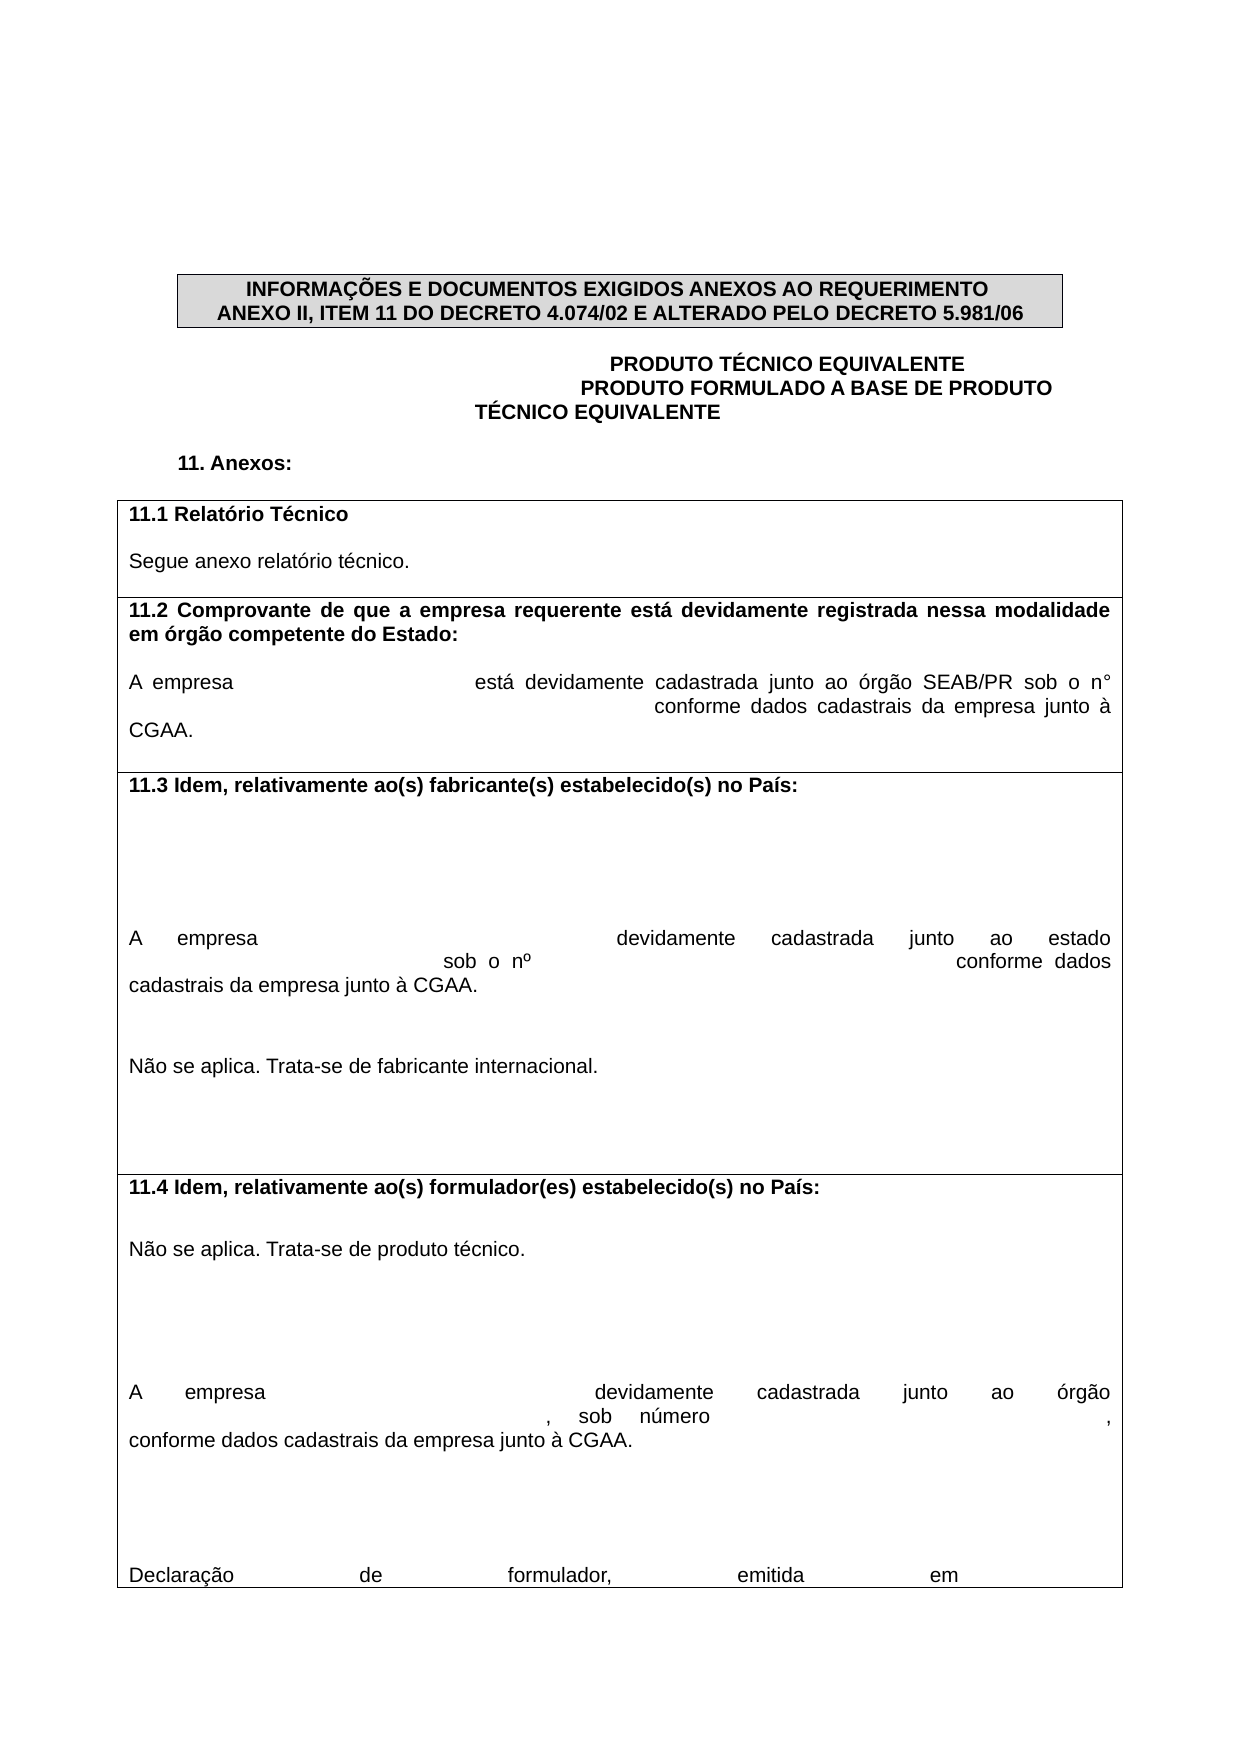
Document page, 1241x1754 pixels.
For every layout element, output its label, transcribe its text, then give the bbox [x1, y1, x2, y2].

table_cell 11.2 Comprovante de que a empresa requerente está devidamente registrada nessa modalidade em órgão competente do Estado: A empresa <o.operative_id.name> está devidamente cadastrada junto ao órgão SEAB/PR sob o n° <o.operative_id.partner_id.gov_registration_code> conforme dados cadastrais da empresa junto à CGAA. [118, 598, 1122, 772]
text <if test="o.type=='technical_product'">PRODUTO TÉCNICO EQUIVALENTE</if><if test="o.type=='formulated_product'">PRODUTO FORMULADO A BASE DE PRODUTO TÉCNICO EQUIVALENTE</if> [177, 352, 1063, 424]
table_cell 11.3 Idem, relativamente ao(s) fabricante(s) estabelecido(s) no País: <if test="partner(o, 'manufacturer')"> <for each="manufacturer in partners(o, 'manufacturer')"> <if test="manufacturer.country_id.id ==32"> <manufacturer.name> A empresa <manufacturer.name> devidamente cadastrada junto ao estado <manufacturer.state_id.name> sob o nº <manufacturer.gov_registration_code> conforme dados cadastrais da empresa junto à CGAA. </if> <if test="manufacturer.country_id.id !=32"> Não se aplica. Trata-se de fabricante internacional. </if> </for> </if> [118, 773, 1122, 1174]
text ANEXO II, ITEM 11 DO DECRETO 4.074/02 E ALTERADO PELO DECRETO 5.981/06 [178, 298, 1062, 327]
text 11. Anexos: <setLang('pt_BR')> [177, 448, 1063, 476]
text INFORMAÇÕES E DOCUMENTOS EXIGIDOS ANEXOS AO REQUERIMENTO [178, 275, 1062, 298]
table_cell 11.4 Idem, relativamente ao(s) formulador(es) estabelecido(s) no País: <if test="o.type=='technical_product'"> Não se aplica. Trata-se de produto técnico. </if> <if test="o.type=='formulated_product'"> <for each="partner in partners(o, 'formulator')"> <if test="partner.country_id.id ==32"> <partner.name> A empresa <partner.name> devidamente cadastrada junto ao órgão <partner.gov_registration_agency.name>, sob número <partner.gov_registration_code>, conforme dados cadastrais da empresa junto à CGAA. <for each="presentation in filter_doc_presentations(o.partner_document_presentation_ids, 'Declaration of Formulator', 'approved')"> <choose> <when test="partner.id==presentation.partner_document_id.partner_id.id"> Declaração de formulador, emitida em <if test="presentation.partner_document_id.issue_date"><formatLang(presentation.partner_document_id.issue_date, date=True)></if> </when> </choose> </for> Cadastro Estadual junto à <partner.gov_registration_agency.name> sob número <partner.gov_registration_code>, emitido em <if test="partner.gov_registration_date"><formatLang(partner.gov_registration_date, date=True)></if>. Licença de Operação n <partner.env_registration_code>, emitida pela <partner.env_registration_agency.name> em <if test="partner.env_registration_date"><formatLang(partner.env_registration_date, date=True)></if>. Certificado de Regularidade do IBAMA – cópia simples extraída do site do IBAMA </if> <if test="partner.country_id.id !=32"> <partner.name> <for each="presentation in filter_doc_presentations(o.partner_document_presentation_ids, 'Declaration of Formulator', 'approved')"> <choose> <when test="partner.id ==presentation.partner_document_id.partner_id.id"> Segue anexa cópia autenticada, com tradução juramentada, da Declaração de Formulador da empresa <partner.name> emitida em <if test="presentation.partner_document_id.issue_date"><formatLang(presentation.partner_document_id.issue_date, date=True)></if>. Cadastro Estadual, Licença de Operação e Certificado de Regularidade junto ao IBAMA: Não se aplica, trata-se de Formulador estrangeiro </when> </choose> </for> </if> </for> </if> [118, 1175, 1122, 1587]
table_header 11.1 Relatório Técnico Segue anexo relatório técnico. [118, 501, 1122, 597]
